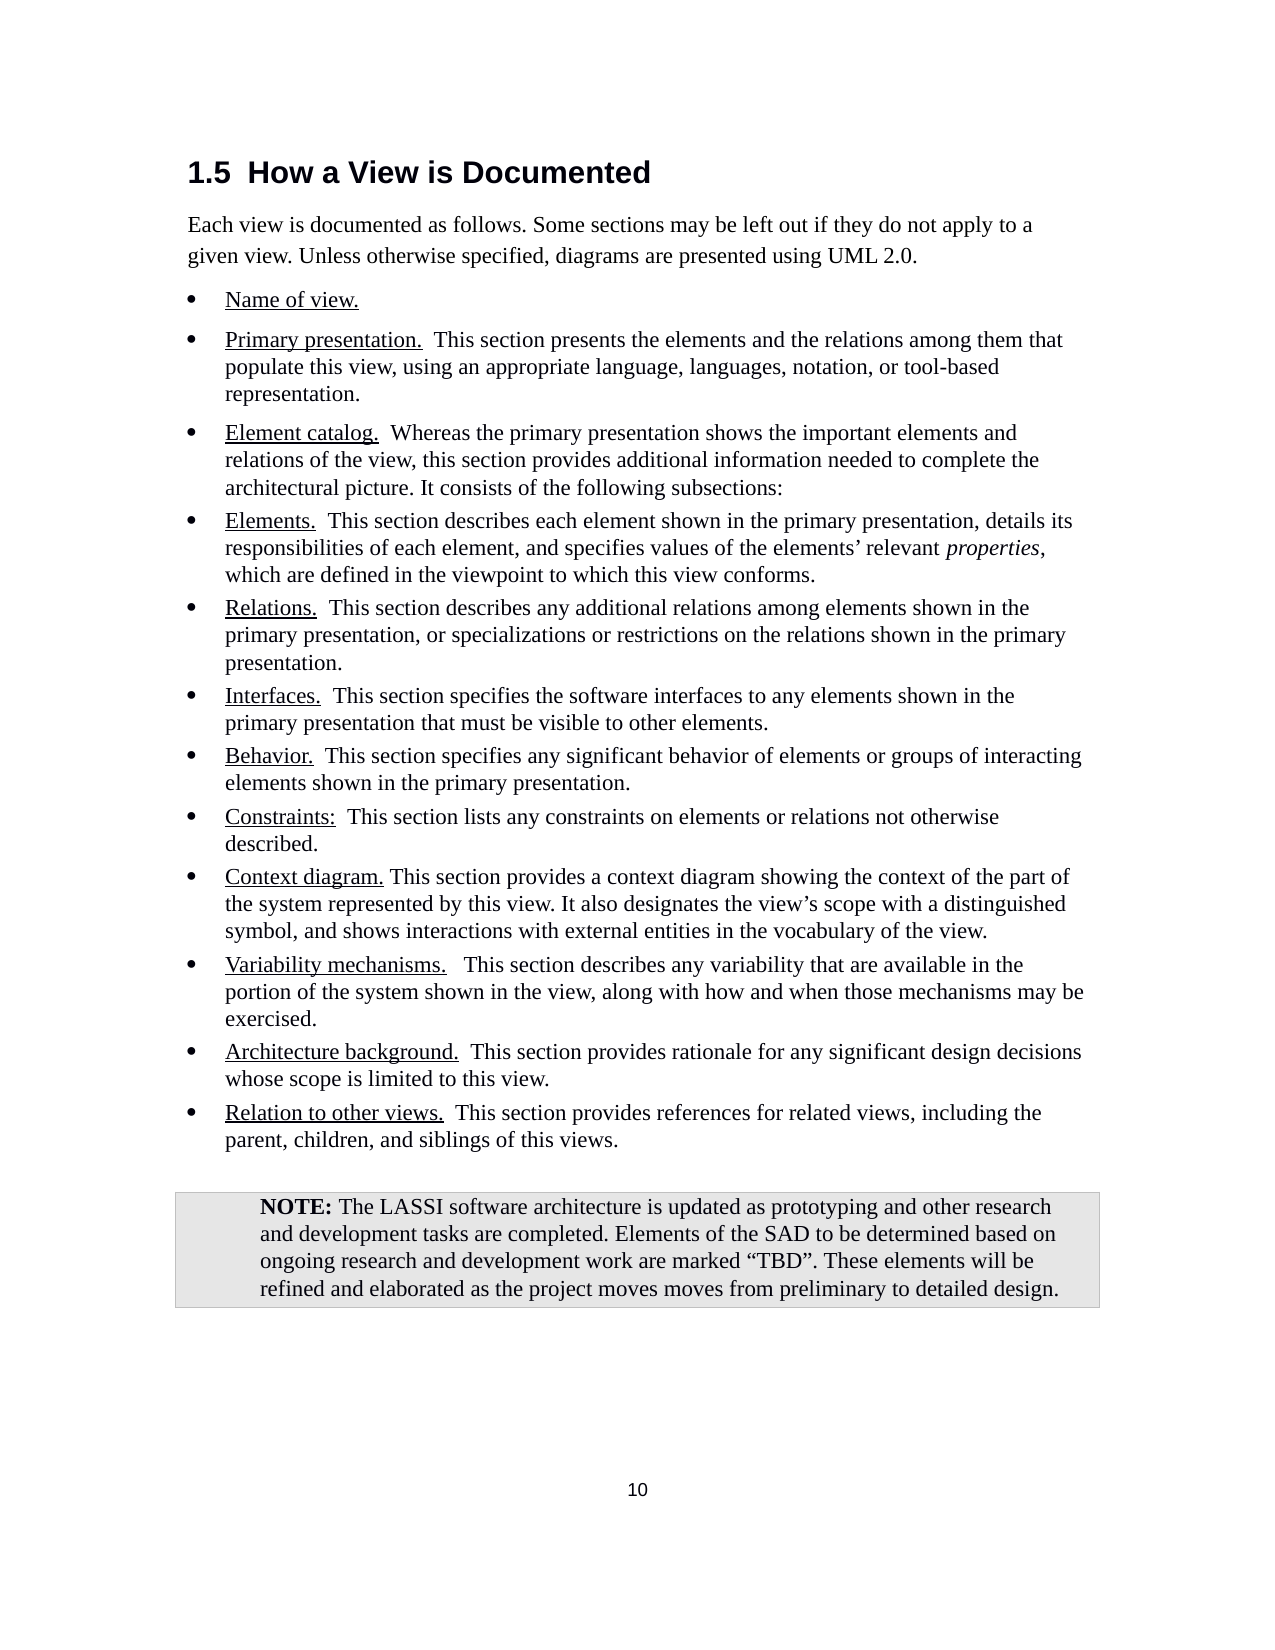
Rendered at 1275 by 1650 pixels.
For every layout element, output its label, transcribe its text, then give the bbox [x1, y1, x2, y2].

list Element catalog. Whereas the primary presentation shows the important elements and relations of the view, this section provides additional information needed to complete the architectural picture. It consists of the following subsections: [187, 419, 1087, 500]
list Elements. This section describes each element shown in the primary presentation, details its responsibilities of each element, and specifies values of the elements’ relevant properties, which are defined in the viewpoint to which this view conforms. [187, 506, 1087, 587]
list Constraints: This section lists any constraints on elements or relations not otherwise described. [187, 802, 1087, 856]
list Relation to other views. This section provides references for related views, including the parent, children, and siblings of this views. [187, 1098, 1087, 1152]
list Primary presentation. This section presents the elements and the relations among them that populate this view, using an appropriate language, languages, notation, or tool-based representation. [187, 325, 1087, 406]
list Behavior. This section specifies any significant behavior of elements or groups of interacting elements shown in the primary presentation. [187, 742, 1087, 796]
list Variability mechanisms. This section describes any variability that are available in the portion of the system shown in the view, along with how and when those mechanisms may be exercised. [187, 950, 1087, 1031]
table_header NOTE: The LASSI software architecture is updated as prototyping and other research and development tasks are completed. Elements of the SAD to be determined based on ongoing research and development work are marked “TBD”. These elements will be refined and elaborated as the project moves moves from preliminary to detailed design. [176, 1193, 1099, 1307]
list Interfaces. This section specifies the software interfaces to any elements shown in the primary presentation that must be visible to other elements. [187, 681, 1087, 735]
list Name of view. [187, 285, 1087, 312]
list Context diagram. This section provides a context diagram showing the context of the part of the system represented by this view. It also designates the view’s scope with a distinguished symbol, and shows interactions with external entities in the vocabulary of the view. [187, 862, 1087, 944]
subtitle How a View is Documented [187, 150, 1087, 189]
list Architecture background. This section provides rationale for any significant design decisions whose scope is limited to this view. [187, 1037, 1087, 1092]
text Each view is documented as follows. Some sections may be left out if they do not apply to a given view. Unless otherwise specified, diagrams are presented using UML 2.0. [187, 206, 1087, 269]
list Relations. This section describes any additional relations among elements shown in the primary presentation, or specializations or restrictions on the relations shown in the primary presentation. [187, 594, 1087, 675]
